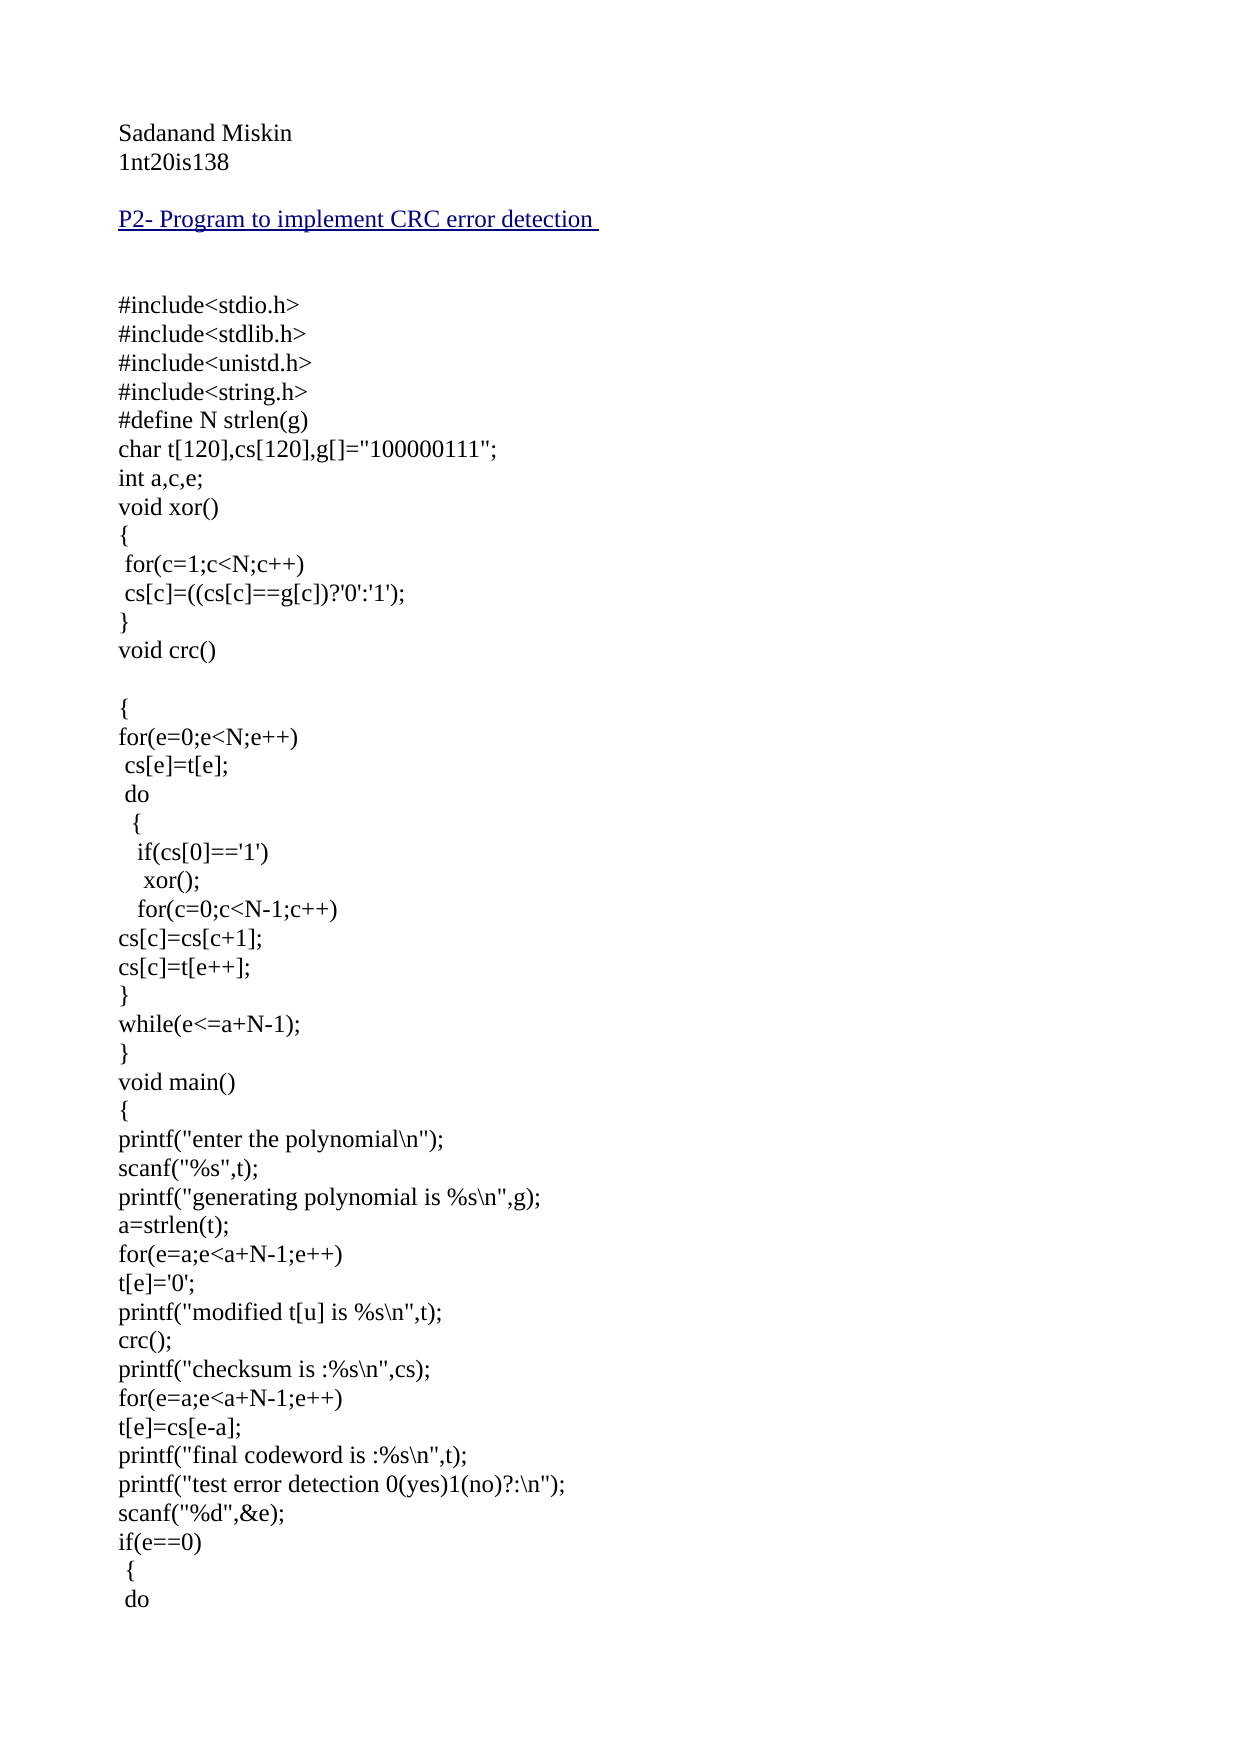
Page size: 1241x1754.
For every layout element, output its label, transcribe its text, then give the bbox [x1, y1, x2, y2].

text for(c=1;c<N;c++) [118, 549, 1122, 578]
text scanf("%d",&e); [118, 1498, 1122, 1527]
text printf("final codeword is :%s\n",t); [118, 1441, 1122, 1469]
text { [118, 1556, 1122, 1584]
text cs[c]=cs[c+1]; [118, 923, 1122, 952]
text if(e==0) [118, 1527, 1122, 1556]
text for(c=0;c<N-1;c++) [118, 894, 1122, 923]
text #include<stdio.h> [118, 291, 1122, 319]
text t[e]='0'; [118, 1268, 1122, 1297]
text char t[120],cs[120],g[]="100000111"; [118, 434, 1122, 463]
text printf("modified t[u] is %s\n",t); [118, 1297, 1122, 1326]
text xor(); [118, 866, 1122, 894]
text printf("enter the polynomial\n"); [118, 1124, 1122, 1153]
text void xor() [118, 492, 1122, 521]
text do [118, 779, 1122, 808]
text { [118, 1096, 1122, 1124]
text #define N strlen(g) [118, 406, 1122, 434]
text P2- Program to implement CRC error detection [118, 204, 1122, 233]
text { [118, 521, 1122, 549]
text do [118, 1584, 1122, 1613]
text } [118, 607, 1122, 636]
text Sadanand Miskin [118, 118, 1122, 147]
text cs[c]=((cs[c]==g[c])?'0':'1'); [118, 578, 1122, 607]
text 1nt20is138 [118, 147, 1122, 176]
text for(e=0;e<N;e++) [118, 722, 1122, 751]
text crc(); [118, 1326, 1122, 1354]
text while(e<=a+N-1); [118, 1009, 1122, 1038]
text #include<stdlib.h> [118, 319, 1122, 348]
text int a,c,e; [118, 463, 1122, 492]
text #include<string.h> [118, 377, 1122, 406]
text } [118, 1038, 1122, 1067]
text printf("test error detection 0(yes)1(no)?:\n"); [118, 1469, 1122, 1498]
text cs[c]=t[e++]; [118, 952, 1122, 981]
text for(e=a;e<a+N-1;e++) [118, 1383, 1122, 1412]
text { [118, 693, 1122, 722]
text t[e]=cs[e-a]; [118, 1412, 1122, 1441]
text cs[e]=t[e]; [118, 751, 1122, 779]
text { [118, 808, 1122, 837]
text if(cs[0]=='1') [118, 837, 1122, 866]
text printf("checksum is :%s\n",cs); [118, 1354, 1122, 1383]
text #include<unistd.h> [118, 348, 1122, 377]
text void crc() [118, 636, 1122, 664]
text } [118, 981, 1122, 1009]
text scanf("%s",t); [118, 1153, 1122, 1182]
text for(e=a;e<a+N-1;e++) [118, 1239, 1122, 1268]
text a=strlen(t); [118, 1211, 1122, 1239]
text void main() [118, 1067, 1122, 1096]
text printf("generating polynomial is %s\n",g); [118, 1182, 1122, 1211]
